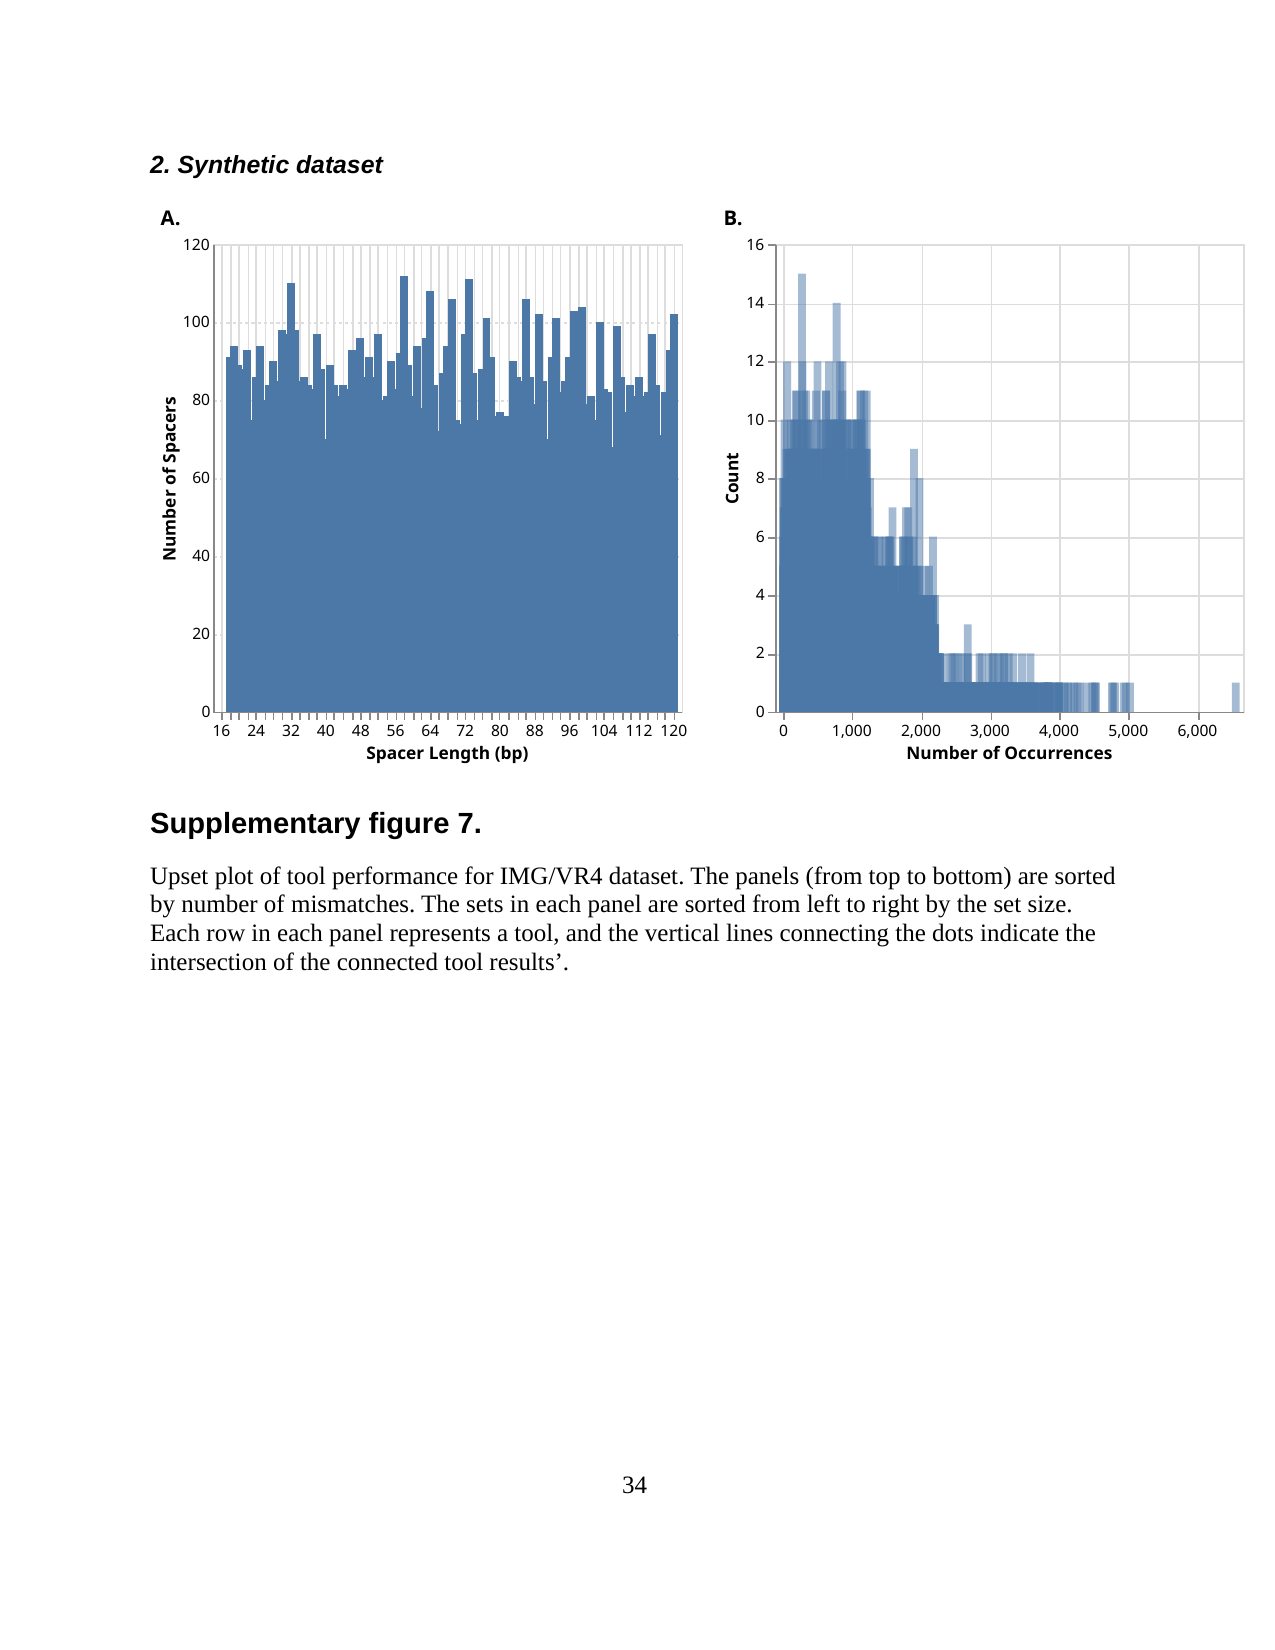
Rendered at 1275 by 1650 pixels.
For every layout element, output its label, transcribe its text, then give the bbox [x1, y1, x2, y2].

subtitle 2. Synthetic dataset [150, 150, 1125, 178]
text Upset plot of tool performance for IMG/VR4 dataset. The panels (from top to bottom) are sorted by number of mismatches. The sets in each panel are sorted from left to right by the set size. Each row in each panel represents a tool, and the vertical lines connecting the dots indicate the intersection of the connected tool results’. [150, 861, 1125, 976]
subtitle Supplementary figure 7. [150, 806, 1125, 839]
